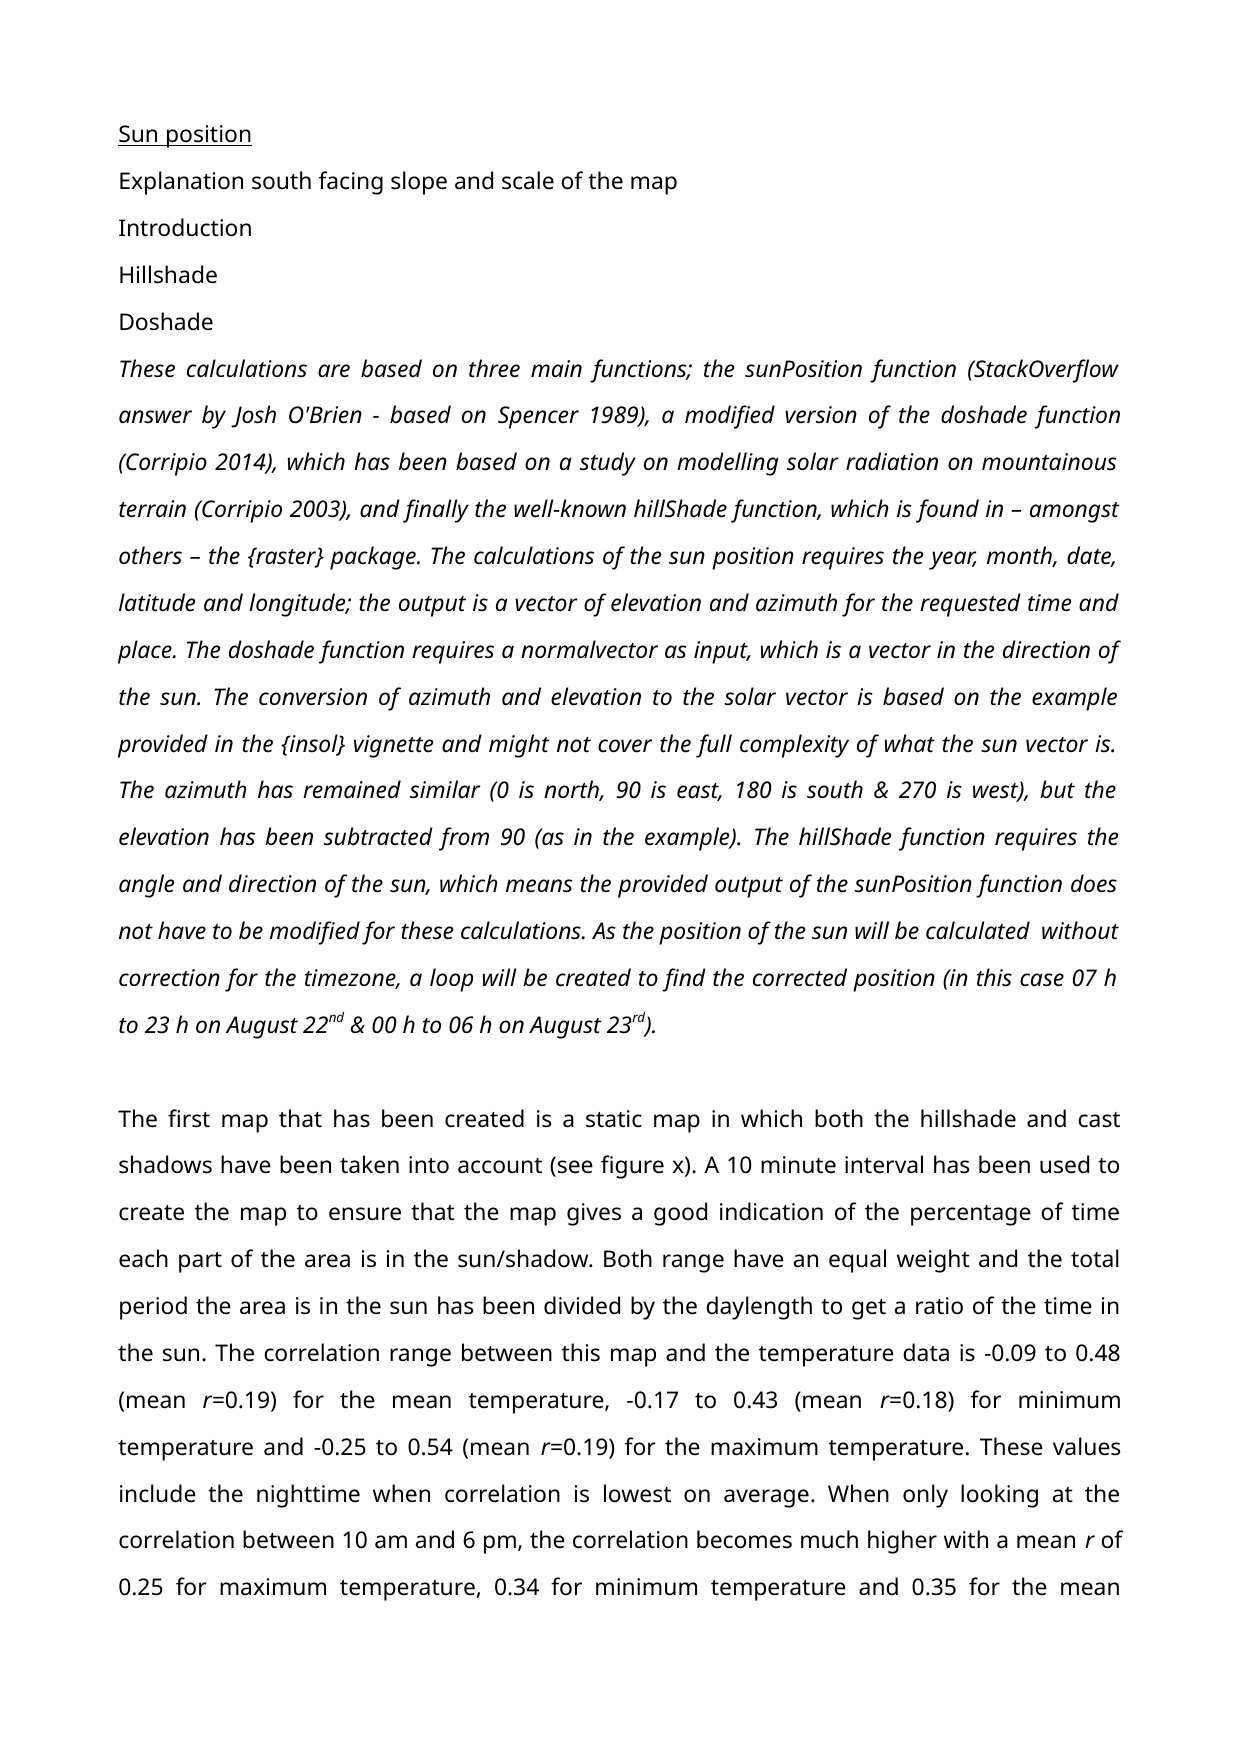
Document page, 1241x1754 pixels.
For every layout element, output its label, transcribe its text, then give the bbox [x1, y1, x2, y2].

text Introduction [118, 212, 1122, 243]
text Sun position [118, 118, 1122, 149]
text These calculations are based on three main functions; the sunPosition function (StackOverflow answer by Josh O'Brien - based on Spencer 1989), a modified version of the doshade function (Corripio 2014), which has been based on a study on modelling solar radiation on mountainous terrain (Corripio 2003), and finally the well-known hillShade function, which is found in – amongst others – the {raster} package. The calculations of the sun position requires the year, month, date, latitude and longitude; the output is a vector of elevation and azimuth for the requested time and place. The doshade function requires a normalvector as input, which is a vector in the direction of the sun. The conversion of azimuth and elevation to the solar vector is based on the example provided in the {insol} vignette and might not cover the full complexity of what the sun vector is. The azimuth has remained similar (0 is north, 90 is east, 180 is south & 270 is west), but the elevation has been subtracted from 90 (as in the example). The hillShade function requires the angle and direction of the sun, which means the provided output of the sunPosition function does not have to be modified for these calculations. As the position of the sun will be calculated without correction for the timezone, a loop will be created to find the corrected position (in this case 07 h to 23 h on August 22nd & 00 h to 06 h on August 23rd). [118, 352, 1122, 1040]
text Explanation south facing slope and scale of the map [118, 165, 1122, 196]
text Doshade [118, 306, 1122, 337]
text Hillshade [118, 259, 1122, 290]
text The first map that has been created is a static map in which both the hillshade and cast shadows have been taken into account (see figure x). A 10 minute interval has been used to create the map to ensure that the map gives a good indication of the percentage of time each part of the area is in the sun/shadow. Both range have an equal weight and the total period the area is in the sun has been divided by the daylength to get a ratio of the time in the sun. The correlation range between this map and the temperature data is -0.09 to 0.48 (mean r=0.19) for the mean temperature, -0.17 to 0.43 (mean r=0.18) for minimum temperature and -0.25 to 0.54 (mean r=0.19) for the maximum temperature. These values include the nighttime when correlation is lowest on average. When only looking at the correlation between 10 am and 6 pm, the correlation becomes much higher with a mean r of 0.25 for maximum temperature, 0.34 for minimum temperature and 0.35 for the mean [118, 1102, 1122, 1602]
